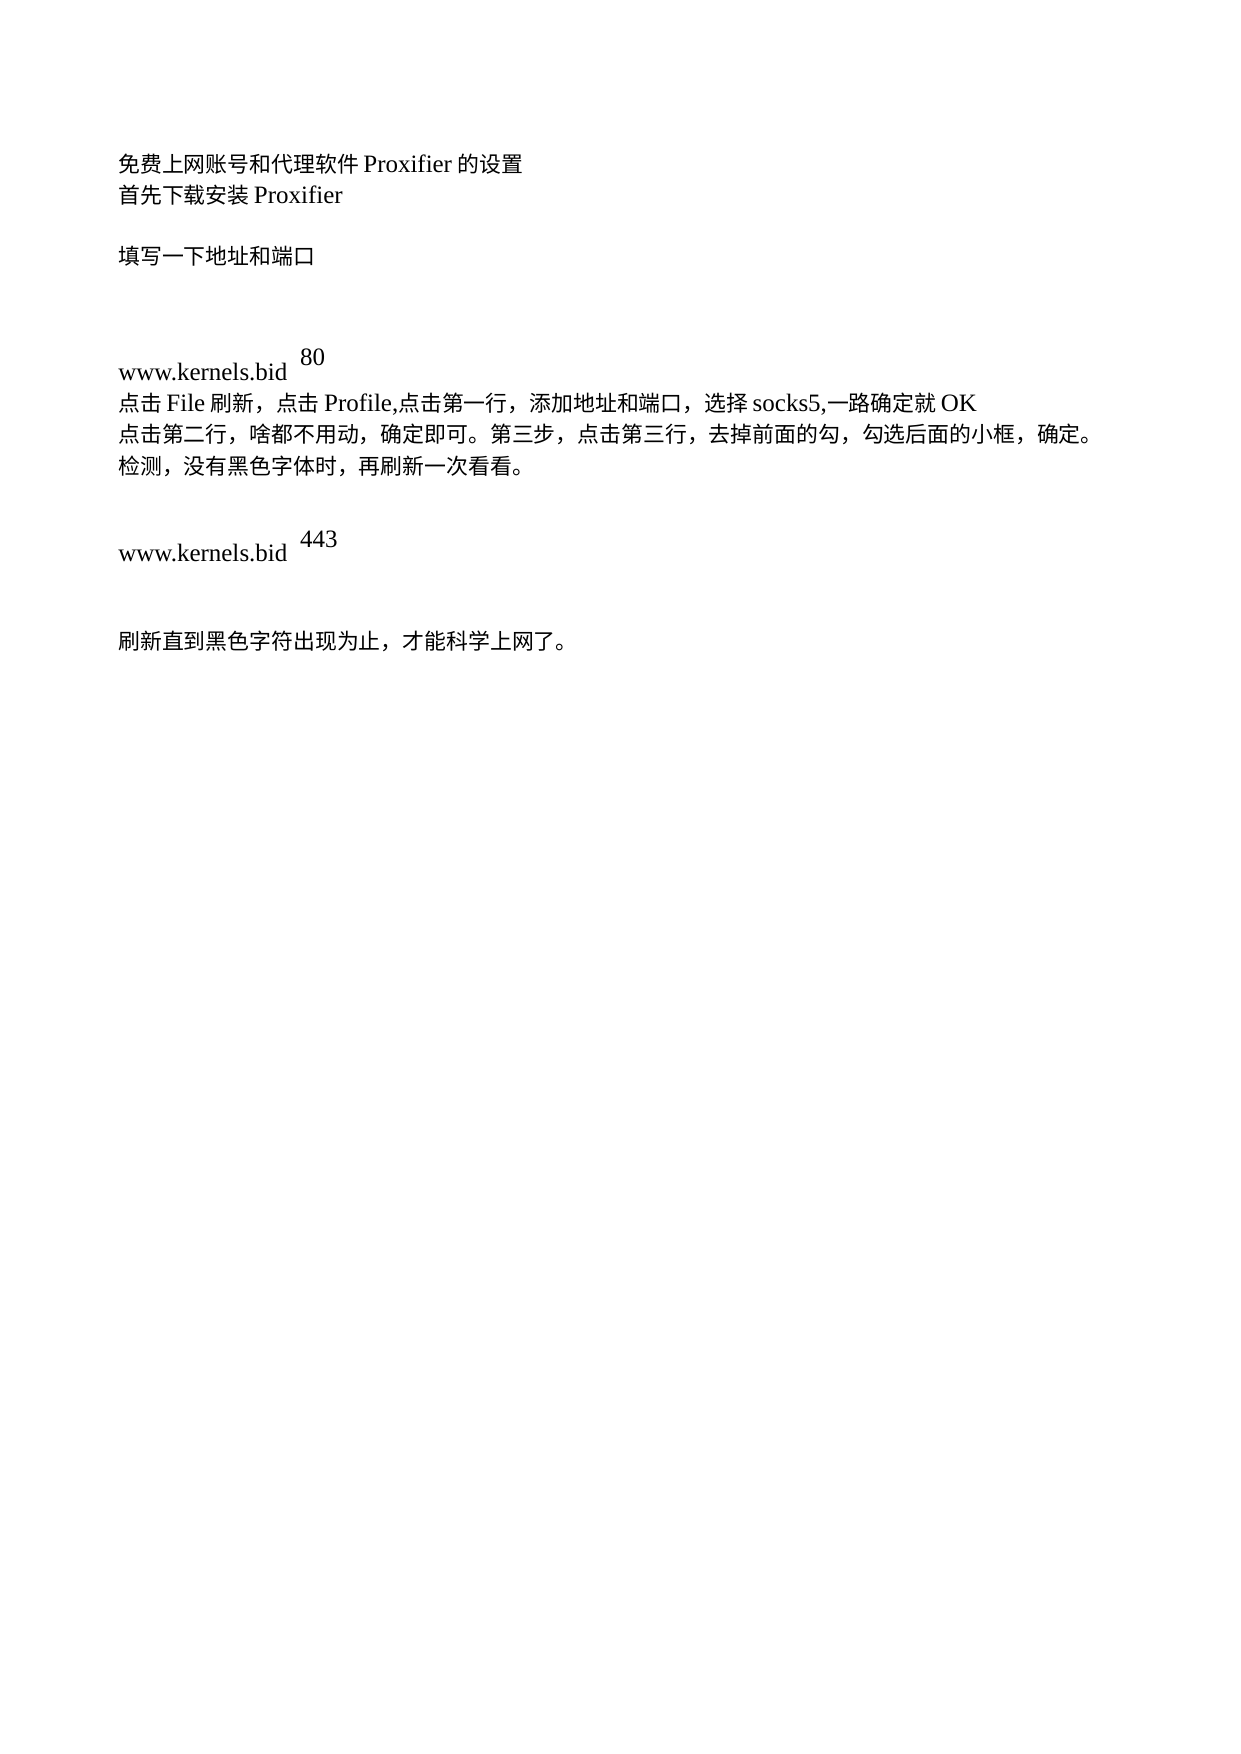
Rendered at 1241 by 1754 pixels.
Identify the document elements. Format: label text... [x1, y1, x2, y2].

table_header www.kernels.bid [118, 328, 300, 386]
text 刷新直到黑色字符出现为止，才能科学上网了。 [118, 624, 1122, 656]
text 点击File刷新，点击Profile,点击第一行，添加地址和端口，选择socks5,一路确定就OK [118, 386, 1122, 417]
text 点击第二行，啥都不用动，确定即可。第三步，点击第三行，去掉前面的勾，勾选后面的小框，确定。检测，没有黑色字体时，再刷新一次看看。 [118, 417, 1122, 481]
table_header www.kernels.bid [118, 509, 300, 567]
text 首先下载安装Proxifier [118, 178, 1122, 210]
text 填写一下地址和端口 [118, 239, 1122, 271]
text 免费上网账号和代理软件Proxifier的设置 [118, 147, 1122, 178]
table_header 80 [300, 328, 340, 386]
table_header 443 [300, 509, 353, 567]
